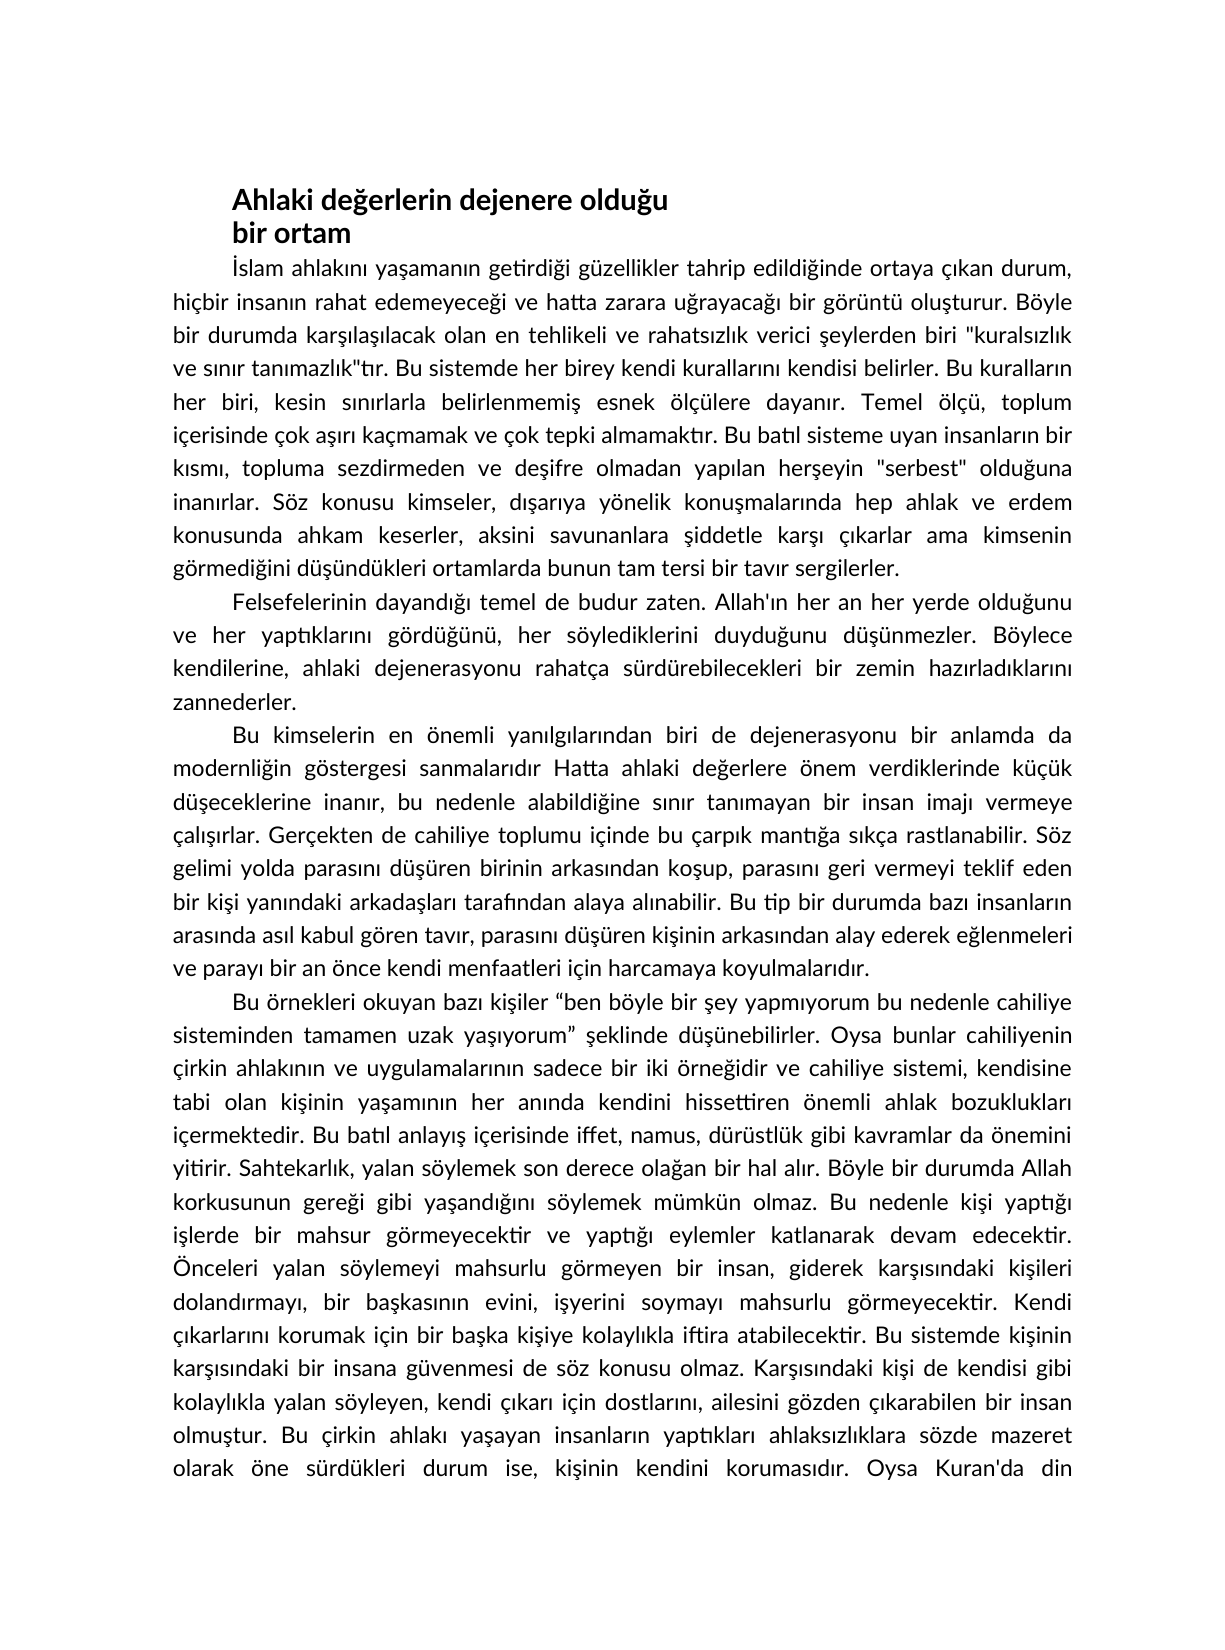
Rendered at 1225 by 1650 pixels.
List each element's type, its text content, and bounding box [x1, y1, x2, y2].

text Bu örnekleri okuyan bazı kişiler “ben böyle bir şey yapmıyorum bu nedenle cahiliye sisteminden tamamen uzak yaşıyorum” şeklinde düşünebilirler. Oysa bunlar cahiliyenin çirkin ahlakının ve uygulamalarının sadece bir iki örneğidir ve cahiliye sistemi, kendisine tabi olan kişinin yaşamının her anında kendini hissettiren önemli ahlak bozuklukları içermektedir. Bu batıl anlayış içerisinde iffet, namus, dürüstlük gibi kavramlar da önemini yitirir. Sahtekarlık, yalan söylemek son derece olağan bir hal alır. Böyle bir durumda Allah korkusunun gereği gibi yaşandığını söylemek mümkün olmaz. Bu nedenle kişi yaptığı işlerde bir mahsur görmeyecektir ve yaptığı eylemler katlanarak devam edecektir. Önceleri yalan söylemeyi mahsurlu görmeyen bir insan, giderek karşısındaki kişileri dolandırmayı, bir başkasının evini, işyerini soymayı mahsurlu görmeyecektir. Kendi çıkarlarını korumak için bir başka kişiye kolaylıkla iftira atabilecektir. Bu sistemde kişinin karşısındaki bir insana güvenmesi de söz konusu olmaz. Karşısındaki kişi de kendisi gibi kolaylıkla yalan söyleyen, kendi çıkarı için dostlarını, ailesini gözden çıkarabilen bir insan olmuştur. Bu çirkin ahlakı yaşayan insanların yaptıkları ahlaksızlıklara sözde mazeret olarak öne sürdükleri durum ise, kişinin kendini korumasıdır. Oysa Kuran'da din [173, 983, 1073, 1483]
text İslam ahlakını yaşamanın getirdiği güzellikler tahrip edildiğinde ortaya çıkan durum, hiçbir insanın rahat edemeyeceği ve hatta zarara uğrayacağı bir görüntü oluşturur. Böyle bir durumda karşılaşılacak olan en tehlikeli ve rahatsızlık verici şeylerden biri "kuralsızlık ve sınır tanımazlık"tır. Bu sistemde her birey kendi kurallarını kendisi belirler. Bu kuralların her biri, kesin sınırlarla belirlenmemiş esnek ölçülere dayanır. Temel ölçü, toplum içerisinde çok aşırı kaçmamak ve çok tepki almamaktır. Bu batıl sisteme uyan insanların bir kısmı, topluma sezdirmeden ve deşifre olmadan yapılan herşeyin "serbest" olduğuna inanırlar. Söz konusu kimseler, dışarıya yönelik konuşmalarında hep ahlak ve erdem konusunda ahkam keserler, aksini savunanlara şiddetle karşı çıkarlar ama kimsenin görmediğini düşündükleri ortamlarda bunun tam tersi bir tavır sergilerler. [173, 250, 1073, 583]
text Felsefelerinin dayandığı temel de budur zaten. Allah'ın her an her yerde olduğunu ve her yaptıklarını gördüğünü, her söylediklerini duyduğunu düşünmezler. Böylece kendilerine, ahlaki dejenerasyonu rahatça sürdürebilecekleri bir zemin hazırladıklarını zannederler. [173, 583, 1073, 717]
text Bu kimselerin en önemli yanılgılarından biri de dejenerasyonu bir anlamda da modernliğin göstergesi sanmalarıdır Hatta ahlaki değerlere önem verdiklerinde küçük düşeceklerine inanır, bu nedenle alabildiğine sınır tanımayan bir insan imajı vermeye çalışırlar. Gerçekten de cahiliye toplumu içinde bu çarpık mantığa sıkça rastlanabilir. Söz gelimi yolda parasını düşüren birinin arkasından koşup, parasını geri vermeyi teklif eden bir kişi yanındaki arkadaşları tarafından alaya alınabilir. Bu tip bir durumda bazı insanların arasında asıl kabul gören tavır, parasını düşüren kişinin arkasından alay ederek eğlenmeleri ve parayı bir an önce kendi menfaatleri için harcamaya koyulmalarıdır. [173, 717, 1073, 983]
subtitle Ahlaki değerlerin dejenere olduğu [173, 183, 1073, 217]
subtitle bir ortam [173, 217, 1073, 250]
